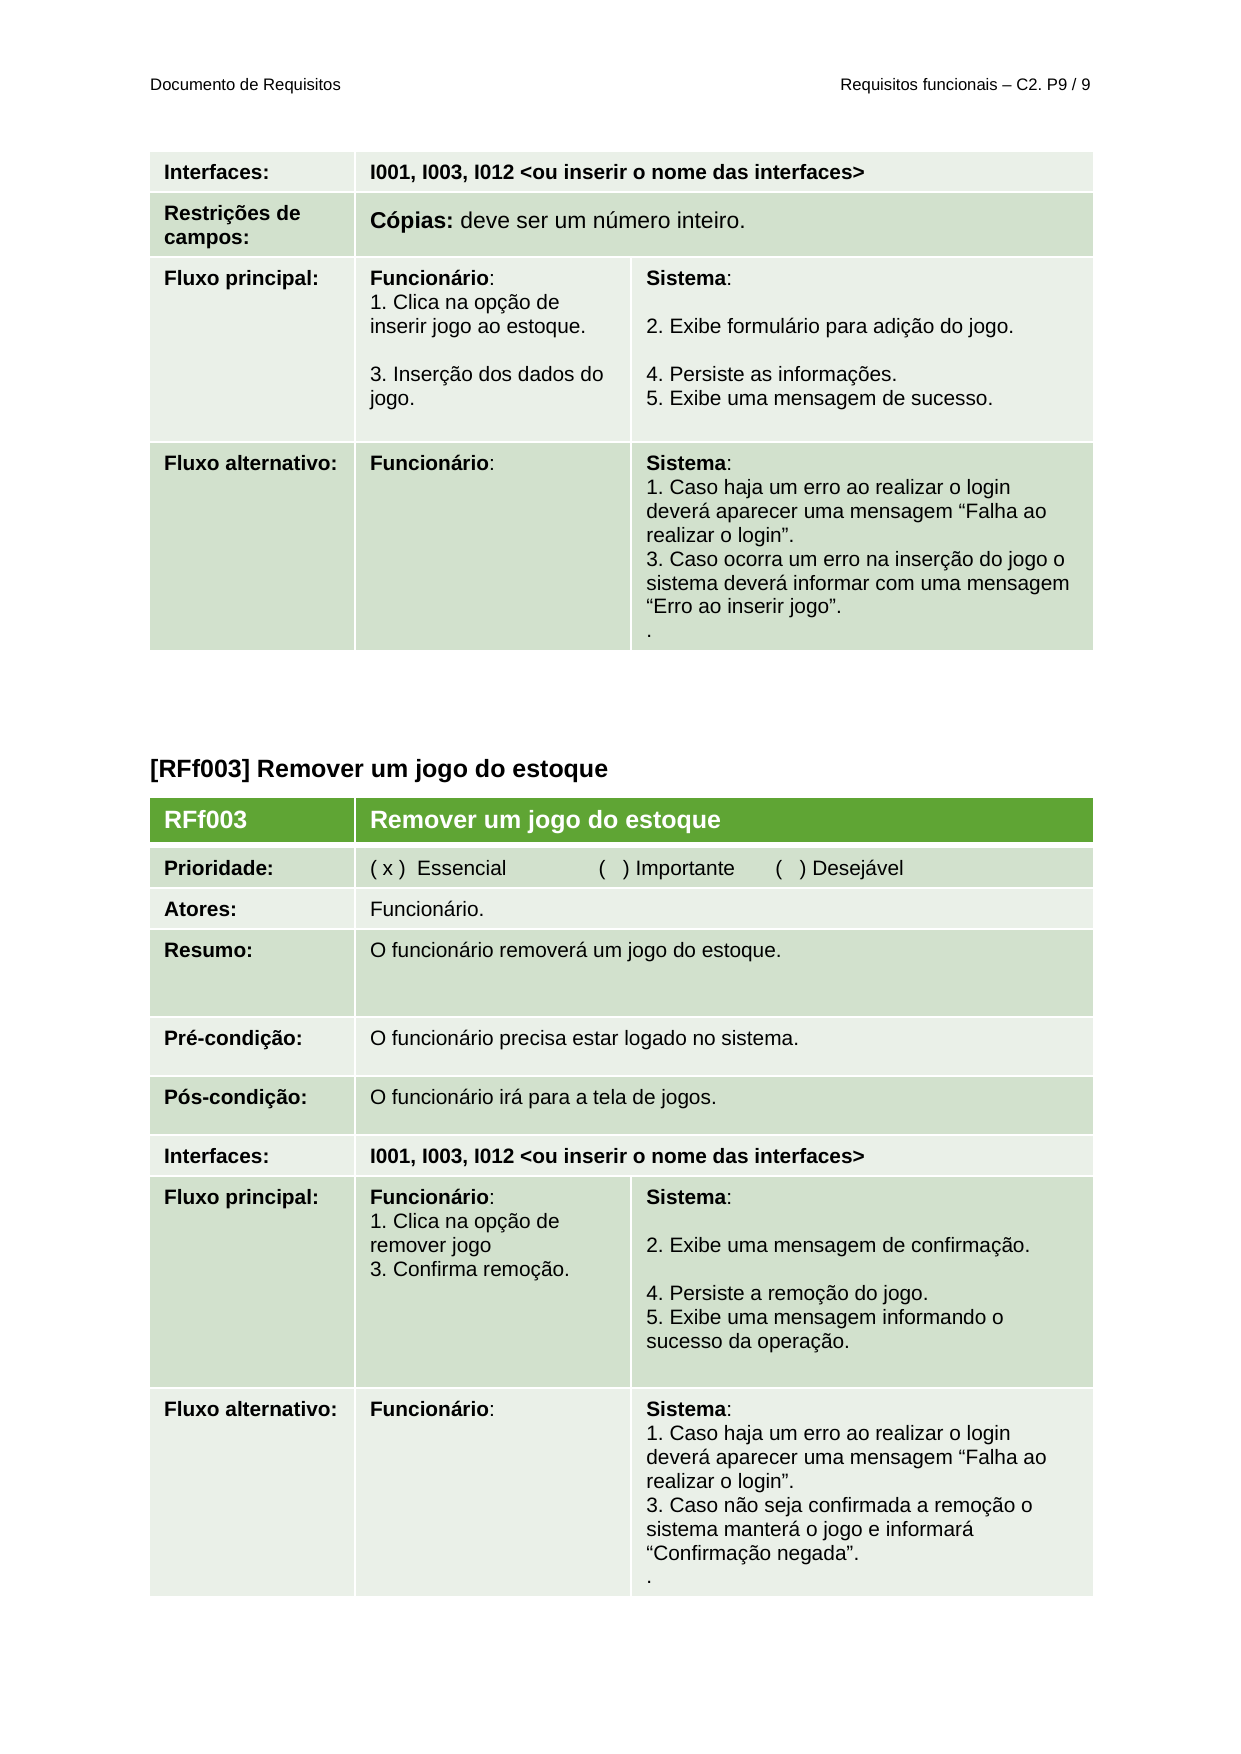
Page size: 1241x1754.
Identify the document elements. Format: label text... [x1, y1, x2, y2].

table_cell Prioridade: [150, 848, 354, 887]
text [RFf003] Remover um jogo do estoque [150, 754, 1090, 783]
table_cell Interfaces: [150, 152, 354, 191]
table_header Remover um jogo do estoque [356, 798, 1093, 842]
table_cell O funcionário irá para a tela de jogos. [356, 1077, 1093, 1134]
table_cell Sistema: 2. Exibe formulário para adição do jogo. 4. Persiste as informações. 5. Exibe uma mensagem de sucesso. [632, 258, 1093, 441]
table_cell Funcionário: [356, 443, 630, 650]
table_cell Funcionário: 1. Clica na opção de inserir jogo ao estoque. 3. Inserção dos dados do jogo. [356, 258, 630, 441]
table_header RFf003 [150, 798, 354, 842]
table_cell O funcionário precisa estar logado no sistema. [356, 1018, 1093, 1075]
table_cell O funcionário removerá um jogo do estoque. [356, 930, 1093, 1016]
table_cell Pré-condição: [150, 1018, 354, 1075]
table_cell Sistema: 1. Caso haja um erro ao realizar o login deverá aparecer uma mensagem “Falha ao realizar o login”. 3. Caso não seja confirmada a remoção o sistema manterá o jogo e informará “Confirmação negada”. . [632, 1389, 1093, 1596]
table_cell Sistema: 2. Exibe uma mensagem de confirmação. 4. Persiste a remoção do jogo. 5. Exibe uma mensagem informando o sucesso da operação. [632, 1177, 1093, 1387]
table_cell ( x ) Essencial ( ) Importante ( ) Desejável [356, 848, 1093, 887]
table_cell Funcionário: 1. Clica na opção de remover jogo 3. Confirma remoção. [356, 1177, 630, 1387]
table_cell Fluxo principal: [150, 258, 354, 441]
table_cell Cópias: deve ser um número inteiro. [356, 193, 1093, 256]
table_cell I001, I003, I012 <ou inserir o nome das interfaces> [356, 152, 1093, 191]
table_cell Fluxo alternativo: [150, 443, 354, 650]
table_cell Funcionário. [356, 889, 1093, 928]
table_cell Atores: [150, 889, 354, 928]
table_cell Pós-condição: [150, 1077, 354, 1134]
table_cell Funcionário: [356, 1389, 630, 1596]
table_cell Resumo: [150, 930, 354, 1016]
table_cell Restrições de campos: [150, 193, 354, 256]
table_cell Interfaces: [150, 1136, 354, 1175]
table_cell Fluxo principal: [150, 1177, 354, 1387]
table_cell Sistema: 1. Caso haja um erro ao realizar o login deverá aparecer uma mensagem “Falha ao realizar o login”. 3. Caso ocorra um erro na inserção do jogo o sistema deverá informar com uma mensagem “Erro ao inserir jogo”. . [632, 443, 1093, 650]
table_cell Fluxo alternativo: [150, 1389, 354, 1596]
table_cell I001, I003, I012 <ou inserir o nome das interfaces> [356, 1136, 1093, 1175]
